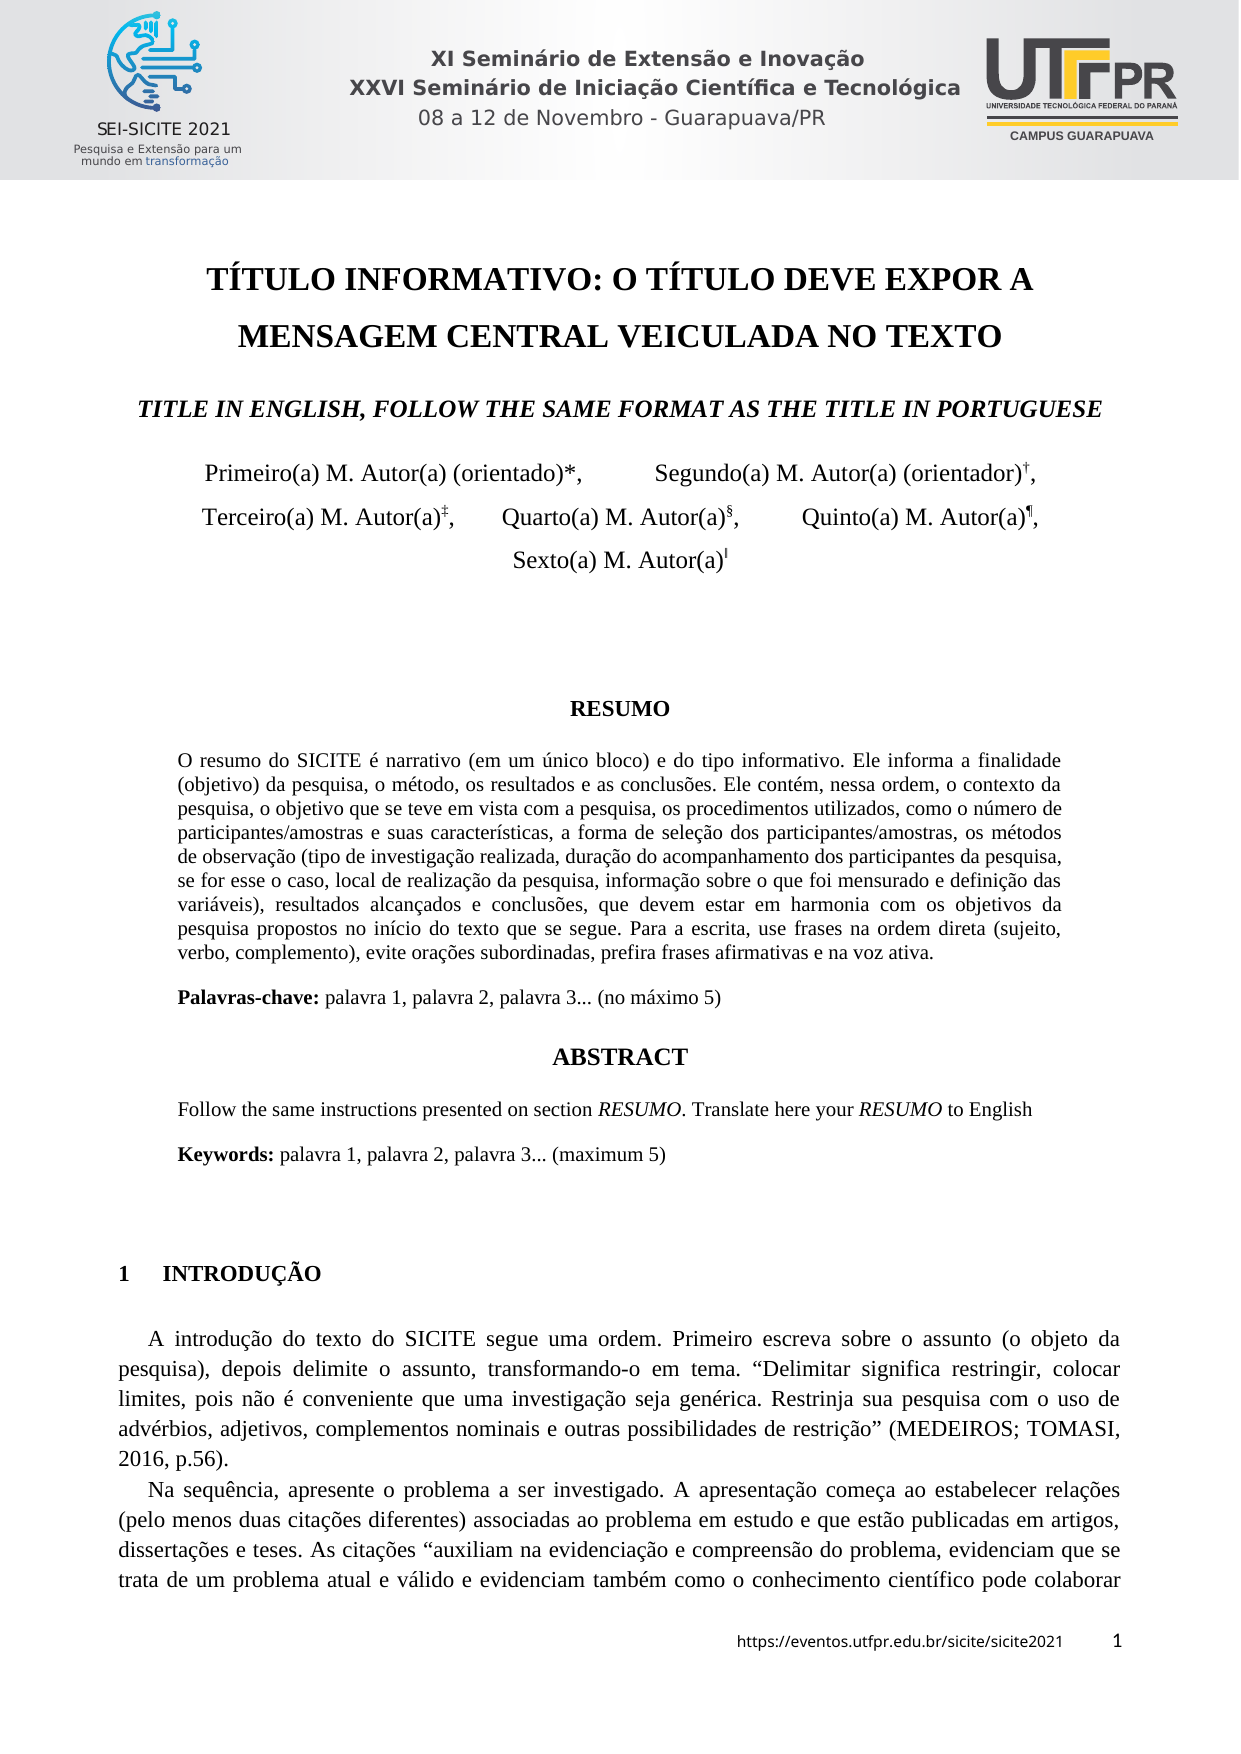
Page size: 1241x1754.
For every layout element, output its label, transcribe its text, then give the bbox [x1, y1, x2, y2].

list INTRODUÇÃO [118, 1260, 1122, 1287]
text Follow the same instructions presented on section RESUMO. Translate here your RESUMO to English [177, 1097, 1063, 1121]
text O resumo do SICITE é narrativo (em um único bloco) e do tipo informativo. Ele informa a finalidade (objetivo) da pesquisa, o método, os resultados e as conclusões. Ele contém, nessa ordem, o contexto da pesquisa, o objetivo que se teve em vista com a pesquisa, os procedimentos utilizados, como o número de participantes/amostras e suas características, a forma de seleção dos participantes/amostras, os métodos de observação (tipo de investigação realizada, duração do acompanhamento dos participantes da pesquisa, se for esse o caso, local de realização da pesquisa, informação sobre o que foi mensurado e definição das variáveis), resultados alcançados e conclusões, que devem estar em harmonia com os objetivos da pesquisa propostos no início do texto que se segue. Para a escrita, use frases na ordem direta (sujeito, verbo, complemento), evite orações subordinadas, prefira frases afirmativas e na voz ativa. [177, 747, 1063, 964]
text RESUMO [118, 696, 1122, 722]
text A introdução do texto do SICITE segue uma ordem. Primeiro escreva sobre o assunto (o objeto da pesquisa), depois delimite o assunto, transformando-o em tema. “Delimitar significa restringir, colocar limites, pois não é conveniente que uma investigação seja genérica. Restrinja sua pesquisa com o uso de advérbios, adjetivos, complementos nominais e outras possibilidades de restrição” (MEDEIROS; TOMASI, 2016, p.56). [118, 1325, 1122, 1472]
text Primeiro(a) M. Autor(a) (orientado)*, Segundo(a) M. Autor(a) (orientador)†, [118, 458, 1122, 487]
text TITLE IN ENGLISH, FOLLOW THE SAME FORMAT AS THE TITLE IN PORTUGUESE [118, 394, 1122, 423]
text Palavras-chave: palavra 1, palavra 2, palavra 3... (no máximo 5) [177, 985, 1063, 1009]
text ABSTRACT [118, 1042, 1122, 1071]
text Sexto(a) M. Autor(a)‖ [118, 545, 1122, 573]
text Keywords: palavra 1, palavra 2, palavra 3... (maximum 5) [177, 1142, 1063, 1166]
text TÍTULO INFORMATIVO: O TÍTULO DEVE EXPOR A MENSAGEM CENTRAL VEICULADA NO TEXTO [118, 259, 1122, 354]
text Na sequência, apresente o problema a ser investigado. A apresentação começa ao estabelecer relações (pelo menos duas citações diferentes) associadas ao problema em estudo e que estão publicadas em artigos, dissertações e teses. As citações “auxiliam na evidenciação e compreensão do problema, evidenciam que se trata de um problema atual e válido e evidenciam também como o conhecimento científico pode colaborar [118, 1476, 1122, 1593]
text Terceiro(a) M. Autor(a)‡, Quarto(a) M. Autor(a)§, Quinto(a) M. Autor(a)¶, [118, 502, 1122, 530]
